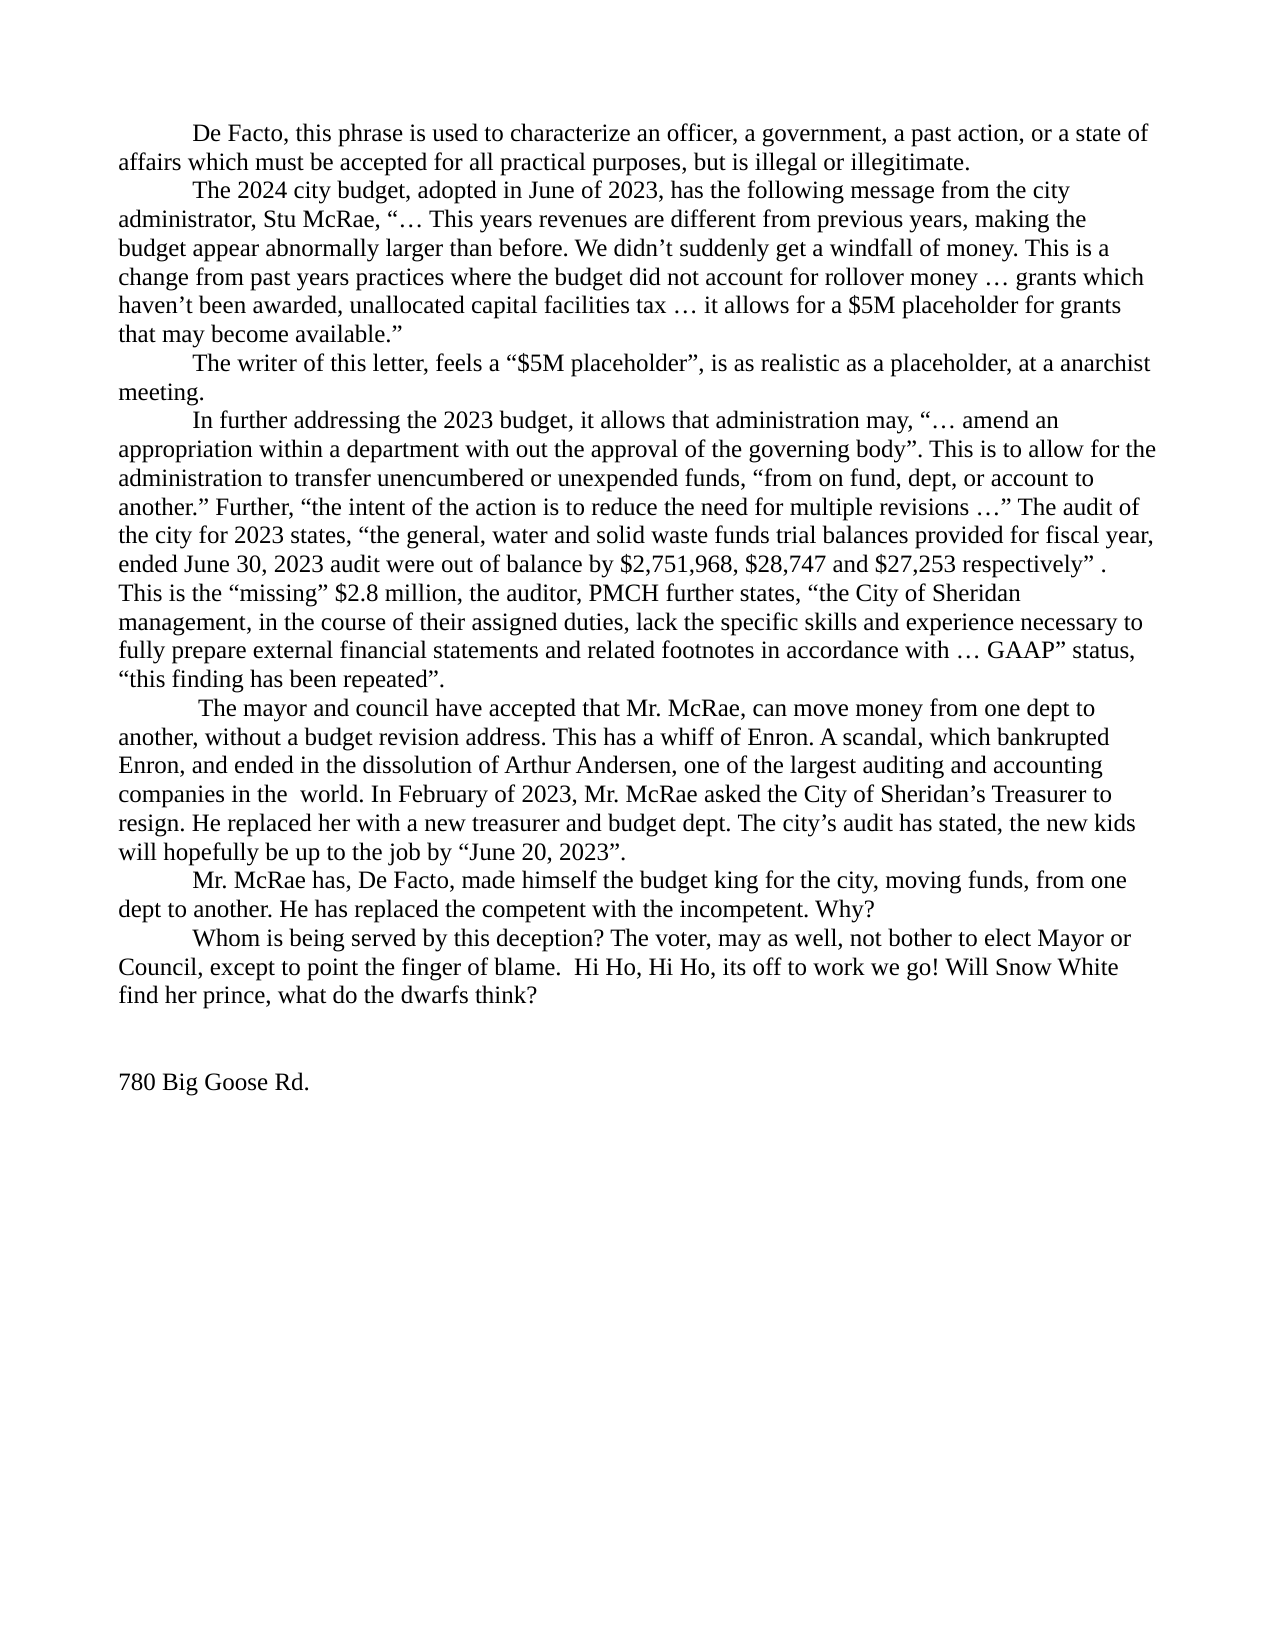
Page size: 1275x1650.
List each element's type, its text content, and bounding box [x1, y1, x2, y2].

text De Facto, this phrase is used to characterize an officer, a government, a past action, or a state of affairs which must be accepted for all practical purposes, but is illegal or illegitimate. [118, 118, 1157, 176]
text In further addressing the 2023 budget, it allows that administration may, “… amend an appropriation within a department with out the approval of the governing body”. This is to allow for the administration to transfer unencumbered or unexpended funds, “from on fund, dept, or account to another.” Further, “the intent of the action is to reduce the need for multiple revisions …” The audit of the city for 2023 states, “the general, water and solid waste funds trial balances provided for fiscal year, ended June 30, 2023 audit were out of balance by $2,751,968, $28,747 and $27,253 respectively” . This is the “missing” $2.8 million, the auditor, PMCH further states, “the City of Sheridan management, in the course of their assigned duties, lack the specific skills and experience necessary to fully prepare external financial statements and related footnotes in accordance with … GAAP” status, “this finding has been repeated”. [118, 406, 1157, 693]
text The writer of this letter, feels a “$5M placeholder”, is as realistic as a placeholder, at a anarchist meeting. [118, 348, 1157, 406]
text Mr. McRae has, De Facto, made himself the budget king for the city, moving funds, from one dept to another. He has replaced the competent with the incompetent. Why? [118, 866, 1157, 923]
text The 2024 city budget, adopted in June of 2023, has the following message from the city administrator, Stu McRae, “… This years revenues are different from previous years, making the budget appear abnormally larger than before. We didn’t suddenly get a windfall of money. This is a change from past years practices where the budget did not account for rollover money … grants which haven’t been awarded, unallocated capital facilities tax … it allows for a $5M placeholder for grants that may become available.” [118, 176, 1157, 348]
text Whom is being served by this deception? The voter, may as well, not bother to elect Mayor or Council, except to point the finger of blame. Hi Ho, Hi Ho, its off to work we go! Will Snow White find her prince, what do the dwarfs think? [118, 923, 1157, 1009]
text 780 Big Goose Rd. [118, 1067, 1157, 1096]
text The mayor and council have accepted that Mr. McRae, can move money from one dept to another, without a budget revision address. This has a whiff of Enron. A scandal, which bankrupted Enron, and ended in the dissolution of Arthur Andersen, one of the largest auditing and accounting companies in the world. In February of 2023, Mr. McRae asked the City of Sheridan’s Treasurer to resign. He replaced her with a new treasurer and budget dept. The city’s audit has stated, the new kids will hopefully be up to the job by “June 20, 2023”. [118, 693, 1157, 866]
